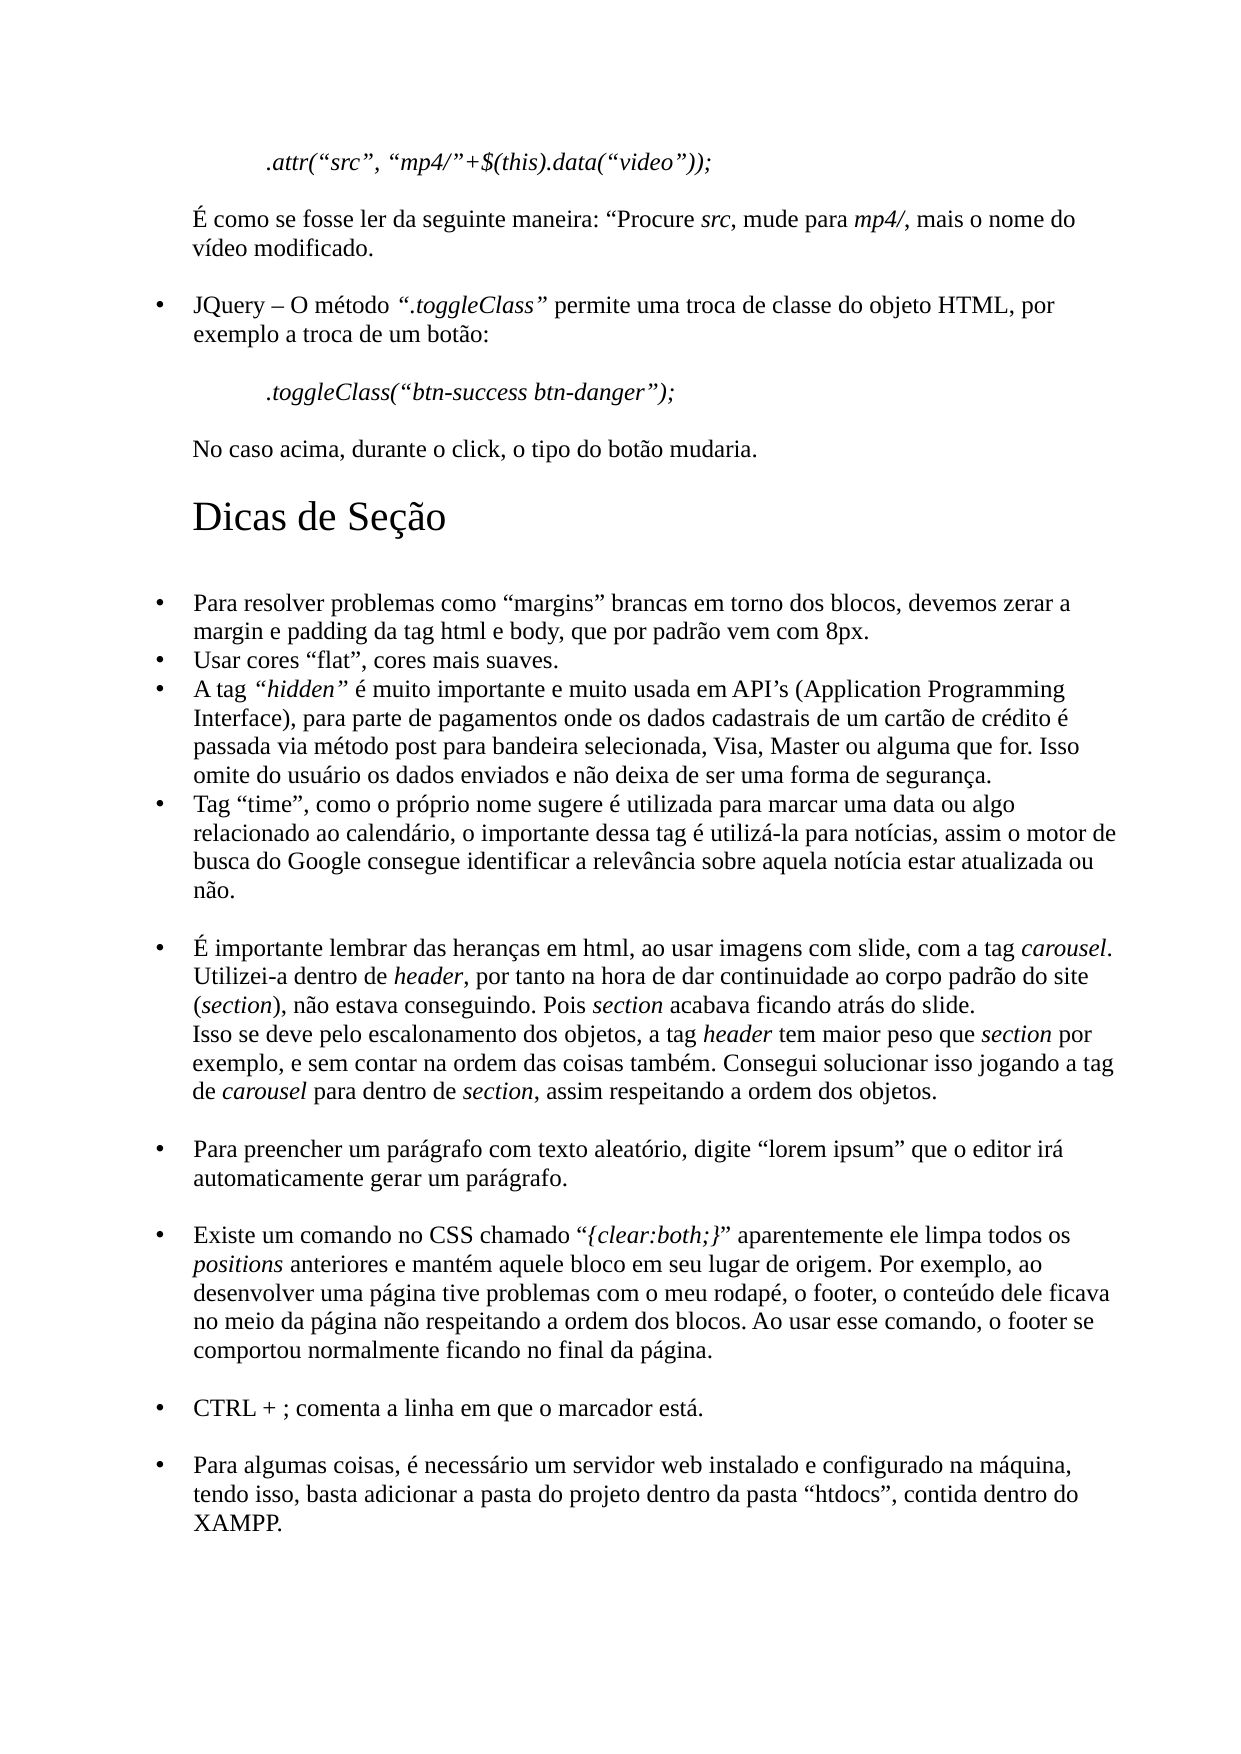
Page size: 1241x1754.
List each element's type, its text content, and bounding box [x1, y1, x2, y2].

list Usar cores “flat”, cores mais suaves. [156, 645, 1122, 674]
text .attr(“src”, “mp4/”+$(this).data(“video”)); [118, 147, 1122, 176]
text Dicas de Seção [118, 492, 1122, 540]
list Para preencher um parágrafo com texto aleatório, digite “lorem ipsum” que o editor irá automaticamente gerar um parágrafo. [156, 1134, 1122, 1191]
list CTRL + ; comenta a linha em que o marcador está. [156, 1393, 1122, 1421]
text No caso acima, durante o click, o tipo do botão mudaria. [118, 434, 1122, 463]
list Existe um comando no CSS chamado “{clear:both;}” aparentemente ele limpa todos os positions anteriores e mantém aquele bloco em seu lugar de origem. Por exemplo, ao desenvolver uma página tive problemas com o meu rodapé, o footer, o conteúdo dele ficava no meio da página não respeitando a ordem dos blocos. Ao usar esse comando, o footer se comportou normalmente ficando no final da página. [156, 1220, 1122, 1364]
list Para resolver problemas como “margins” brancas em torno dos blocos, devemos zerar a margin e padding da tag html e body, que por padrão vem com 8px. [156, 588, 1122, 645]
text .toggleClass(“btn-success btn-danger”); [118, 377, 1122, 406]
list Tag “time”, como o próprio nome sugere é utilizada para marcar uma data ou algo relacionado ao calendário, o importante dessa tag é utilizá-la para notícias, assim o motor de busca do Google consegue identificar a relevância sobre aquela notícia estar atualizada ou não. [156, 789, 1122, 904]
text É como se fosse ler da seguinte maneira: “Procure src, mude para mp4/, mais o nome do vídeo modificado. [118, 204, 1122, 262]
text Isso se deve pelo escalonamento dos objetos, a tag header tem maior peso que section por exemplo, e sem contar na ordem das coisas também. Consegui solucionar isso jogando a tag de carousel para dentro de section, assim respeitando a ordem dos objetos. [118, 1019, 1122, 1105]
list Para algumas coisas, é necessário um servidor web instalado e configurado na máquina, tendo isso, basta adicionar a pasta do projeto dentro da pasta “htdocs”, contida dentro do XAMPP. [156, 1450, 1122, 1536]
list JQuery – O método “.toggleClass” permite uma troca de classe do objeto HTML, por exemplo a troca de um botão: [156, 291, 1122, 348]
list É importante lembrar das heranças em html, ao usar imagens com slide, com a tag carousel. Utilizei-a dentro de header, por tanto na hora de dar continuidade ao corpo padrão do site (section), não estava conseguindo. Pois section acabava ficando atrás do slide. [156, 933, 1122, 1019]
list A tag “hidden” é muito importante e muito usada em API’s (Application Programming Interface), para parte de pagamentos onde os dados cadastrais de um cartão de crédito é passada via método post para bandeira selecionada, Visa, Master ou alguma que for. Isso omite do usuário os dados enviados e não deixa de ser uma forma de segurança. [156, 674, 1122, 789]
